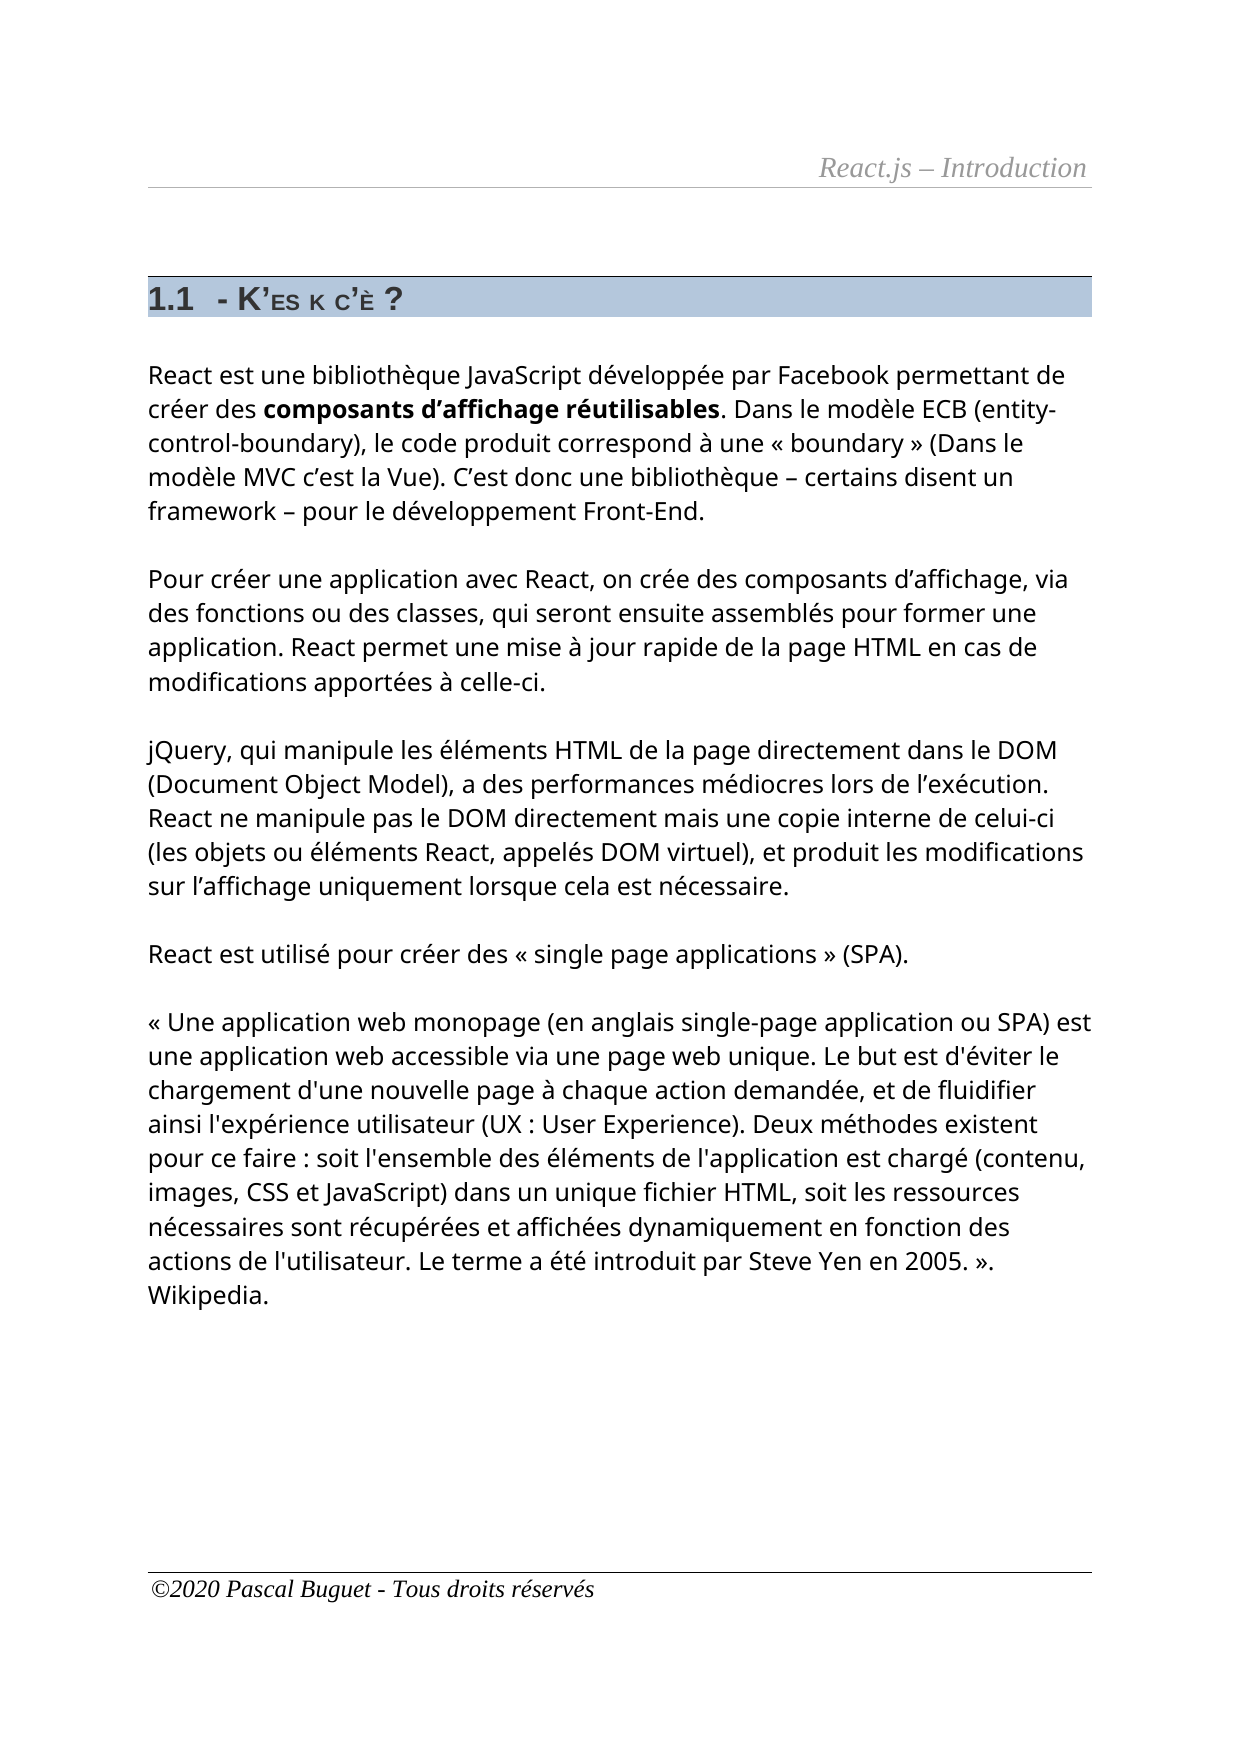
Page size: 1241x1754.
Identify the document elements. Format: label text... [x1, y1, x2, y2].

text jQuery, qui manipule les éléments HTML de la page directement dans le DOM (Document Object Model), a des performances médiocres lors de l’exécution. React ne manipule pas le DOM directement mais une copie interne de celui-ci (les objets ou éléments React, appelés DOM virtuel), et produit les modifications sur l’affichage uniquement lorsque cela est nécessaire. [148, 732, 1092, 903]
text React est une bibliothèque JavaScript développée par Facebook permettant de créer des composants d’affichage réutilisables. Dans le modèle ECB (entity-control-boundary), le code produit correspond à une « boundary » (Dans le modèle MVC c’est la Vue). C’est donc une bibliothèque – certains disent un framework – pour le développement Front-End. [148, 358, 1092, 528]
text « Une application web monopage (en anglais single-page application ou SPA) est une application web accessible via une page web unique. Le but est d'éviter le chargement d'une nouvelle page à chaque action demandée, et de fluidifier ainsi l'expérience utilisateur (UX : User Experience). Deux méthodes existent pour ce faire : soit l'ensemble des éléments de l'application est chargé (contenu, images, CSS et JavaScript) dans un unique fichier HTML, soit les ressources nécessaires sont récupérées et affichées dynamiquement en fonction des actions de l'utilisateur. Le terme a été introduit par Steve Yen en 2005. ». Wikipedia. [148, 1005, 1092, 1311]
text React est utilisé pour créer des « single page applications » (SPA). [148, 937, 1092, 971]
subtitle - K’es k c’è ? [148, 277, 1092, 317]
text Pour créer une application avec React, on crée des composants d’affichage, via des fonctions ou des classes, qui seront ensuite assemblés pour former une application. React permet une mise à jour rapide de la page HTML en cas de modifications apportées à celle-ci. [148, 562, 1092, 698]
